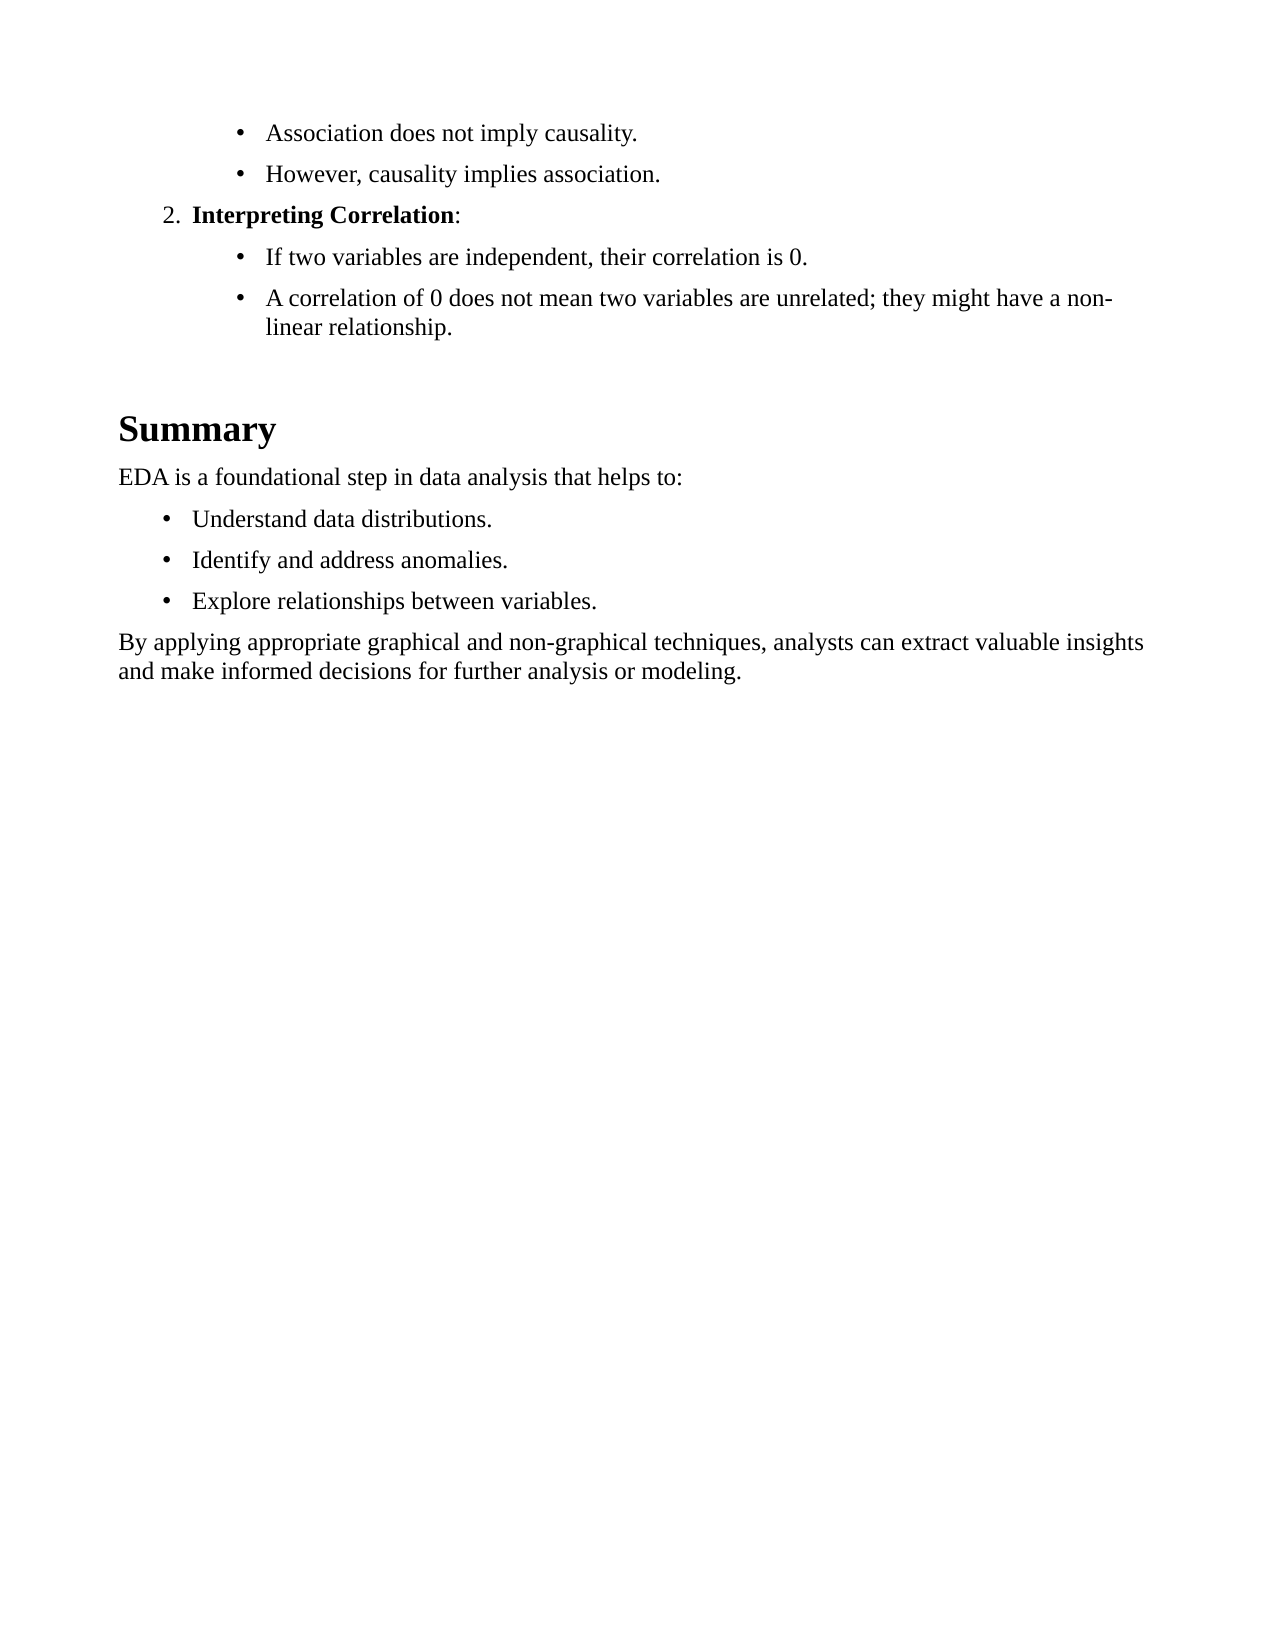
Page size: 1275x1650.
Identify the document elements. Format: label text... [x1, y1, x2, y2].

list A correlation of 0 does not mean two variables are unrelated; they might have a non-linear relationship. [236, 283, 1157, 341]
list However, causality implies association. [236, 159, 1157, 188]
list Explore relationships between variables. [162, 586, 1157, 615]
subtitle Summary [118, 407, 1157, 450]
list Interpreting Correlation: [162, 201, 1157, 229]
text EDA is a foundational step in data analysis that helps to: [118, 462, 1157, 491]
list Identify and address anomalies. [162, 545, 1157, 574]
list Association does not imply causality. [236, 118, 1157, 147]
list If two variables are independent, their correlation is 0. [236, 242, 1157, 271]
text By applying appropriate graphical and non-graphical techniques, analysts can extract valuable insights and make informed decisions for further analysis or modeling. [118, 627, 1157, 685]
list Understand data distributions. [162, 504, 1157, 532]
